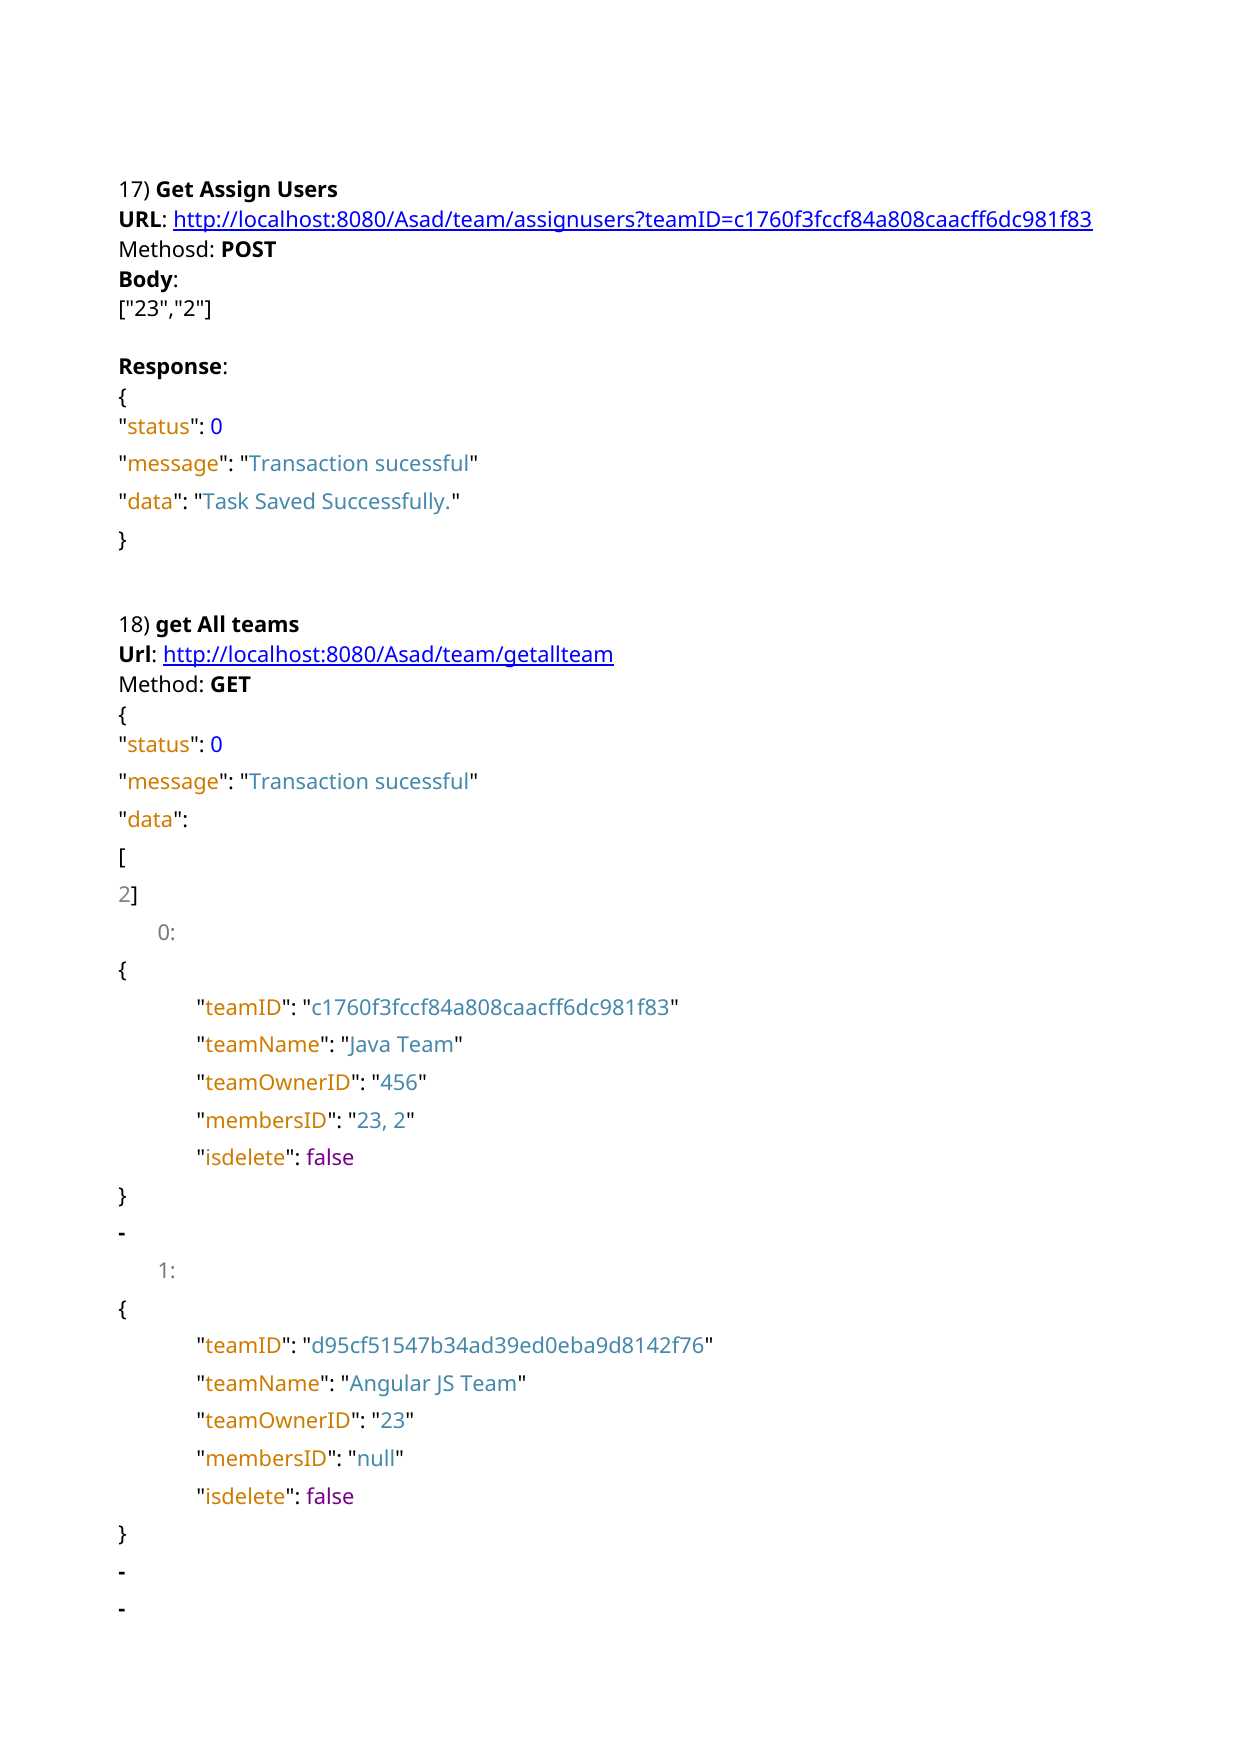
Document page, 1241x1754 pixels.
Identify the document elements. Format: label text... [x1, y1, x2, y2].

text { [118, 1293, 1122, 1322]
text "teamID": "d95cf51547b34ad39ed0eba9d8142f76" [196, 1330, 1122, 1360]
text URL: http://localhost:8080/Asad/team/assignusers?teamID=c1760f3fccf84a808caacff6dc981f83 [118, 204, 1122, 234]
text "isdelete": false [196, 1142, 1122, 1172]
text 1: [157, 1255, 1122, 1285]
text "membersID": "null" [196, 1443, 1122, 1473]
text } [118, 523, 1122, 553]
text ["23","2"] [118, 293, 1122, 323]
text 0: [157, 917, 1122, 946]
text Method: GET [118, 669, 1122, 699]
text "teamName": "Angular JS Team" [196, 1368, 1122, 1398]
text [ [118, 841, 1122, 871]
text { [118, 699, 1122, 728]
text { [118, 381, 1122, 411]
text "teamName": "Java Team" [196, 1029, 1122, 1059]
text - [118, 1217, 1122, 1247]
text "data": [118, 804, 1122, 833]
text "data": "Task Saved Successfully." [118, 486, 1122, 516]
text "isdelete": false [196, 1481, 1122, 1510]
text { [118, 954, 1122, 984]
text "membersID": "23, 2" [196, 1104, 1122, 1134]
text Methosd: POST [118, 234, 1122, 263]
text - [118, 1593, 1122, 1623]
text "status": 0 [118, 411, 1122, 441]
text Url: http://localhost:8080/Asad/team/getallteam [118, 639, 1122, 669]
text Response: [118, 351, 1122, 381]
text } [118, 1518, 1122, 1548]
text } [118, 1180, 1122, 1209]
text - [118, 1556, 1122, 1586]
text "message": "Transaction sucessful" [118, 448, 1122, 478]
text Body: [118, 263, 1122, 293]
text 2] [118, 879, 1122, 909]
text "teamOwnerID": "23" [196, 1405, 1122, 1435]
text 17) Get Assign Users [118, 174, 1122, 204]
text "teamOwnerID": "456" [196, 1067, 1122, 1097]
text "status": 0 [118, 728, 1122, 758]
text 18) get All teams [118, 609, 1122, 639]
text "message": "Transaction sucessful" [118, 766, 1122, 796]
text "teamID": "c1760f3fccf84a808caacff6dc981f83" [196, 992, 1122, 1022]
